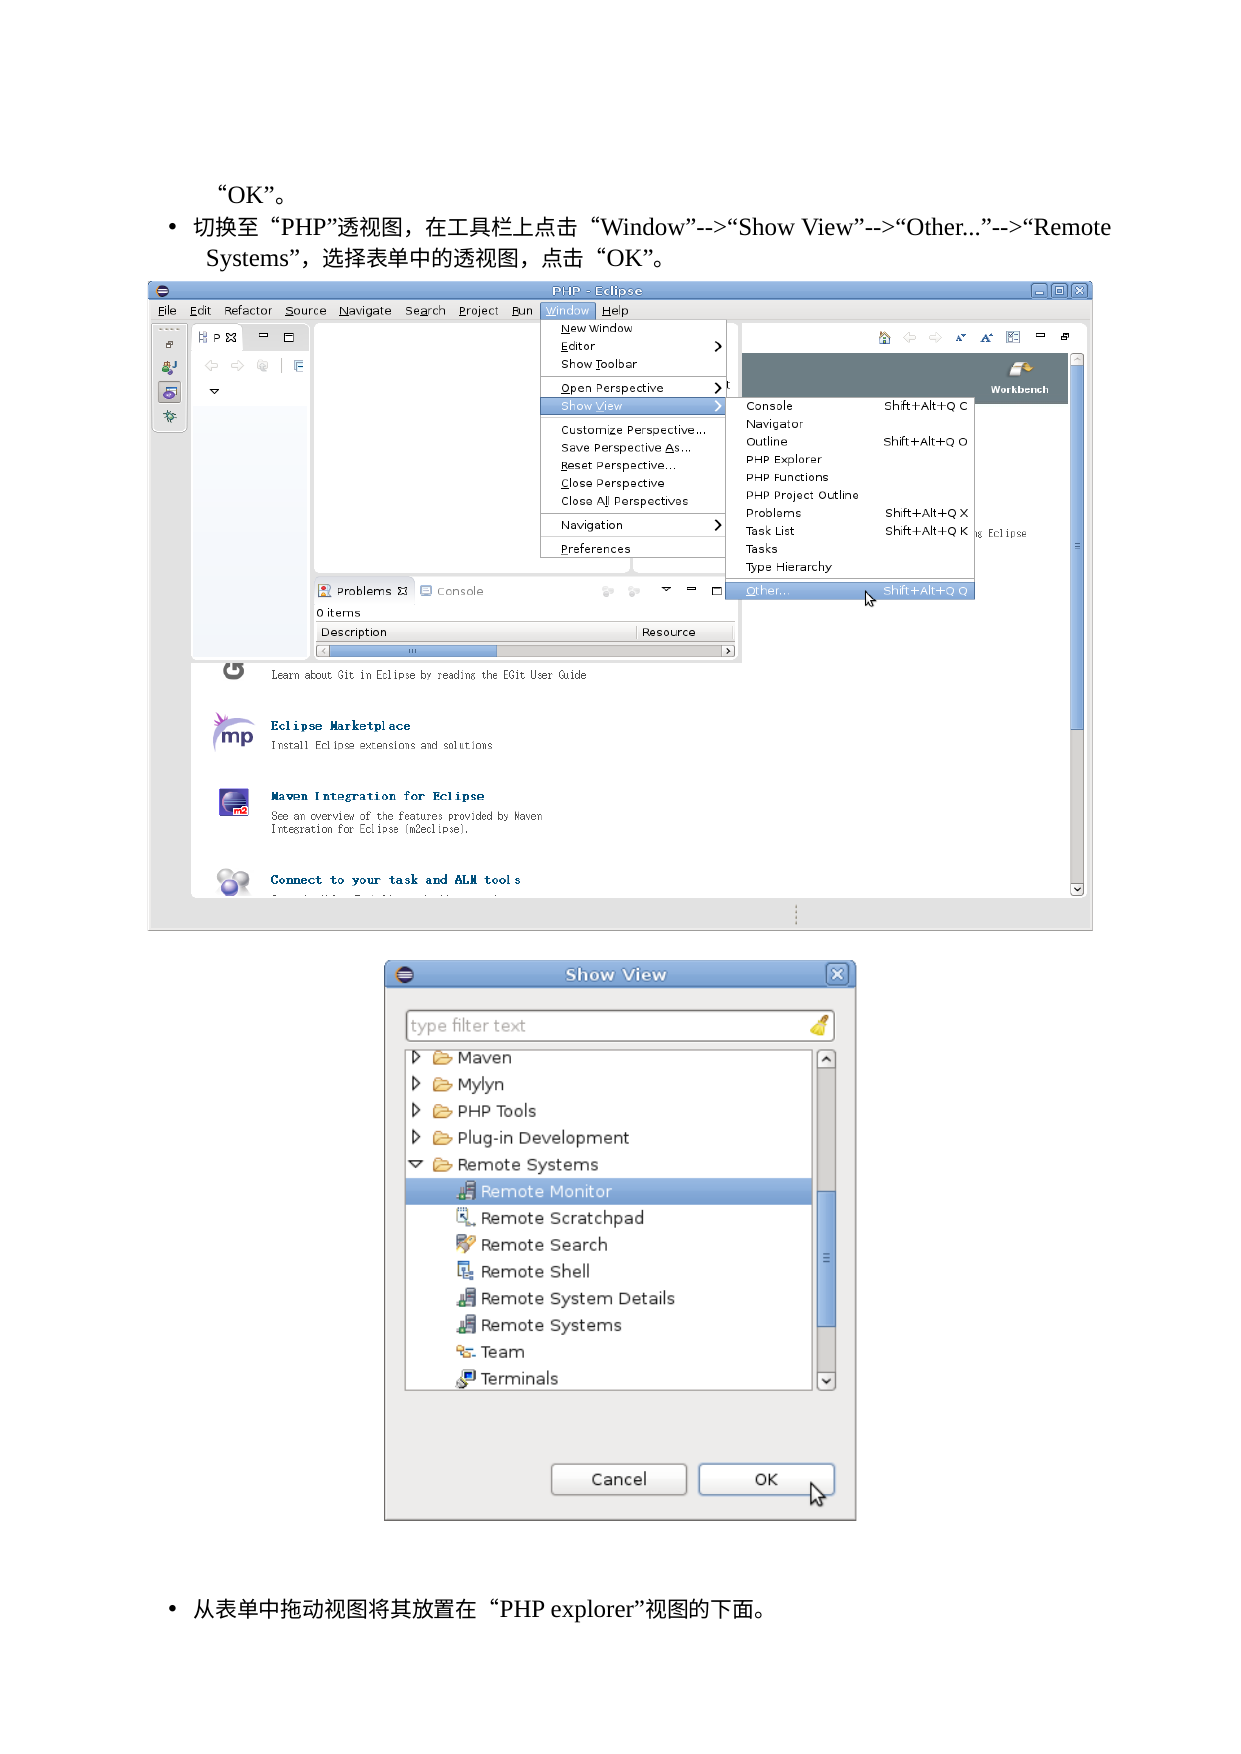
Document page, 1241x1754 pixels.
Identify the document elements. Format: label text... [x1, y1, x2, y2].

picture [147, 281, 1093, 931]
list “OK”。 [168, 178, 1122, 210]
list 从表单中拖动视图将其放置在“PHP explorer”视图的下面。 [168, 1592, 1122, 1623]
list 切换至“PHP”透视图，在工具栏上点击“Window”-->“Show View”-->“Other...”-->“Remote Systems”，选择表单中的透视图，点击“OK”。 [168, 210, 1122, 273]
picture [384, 960, 857, 1521]
